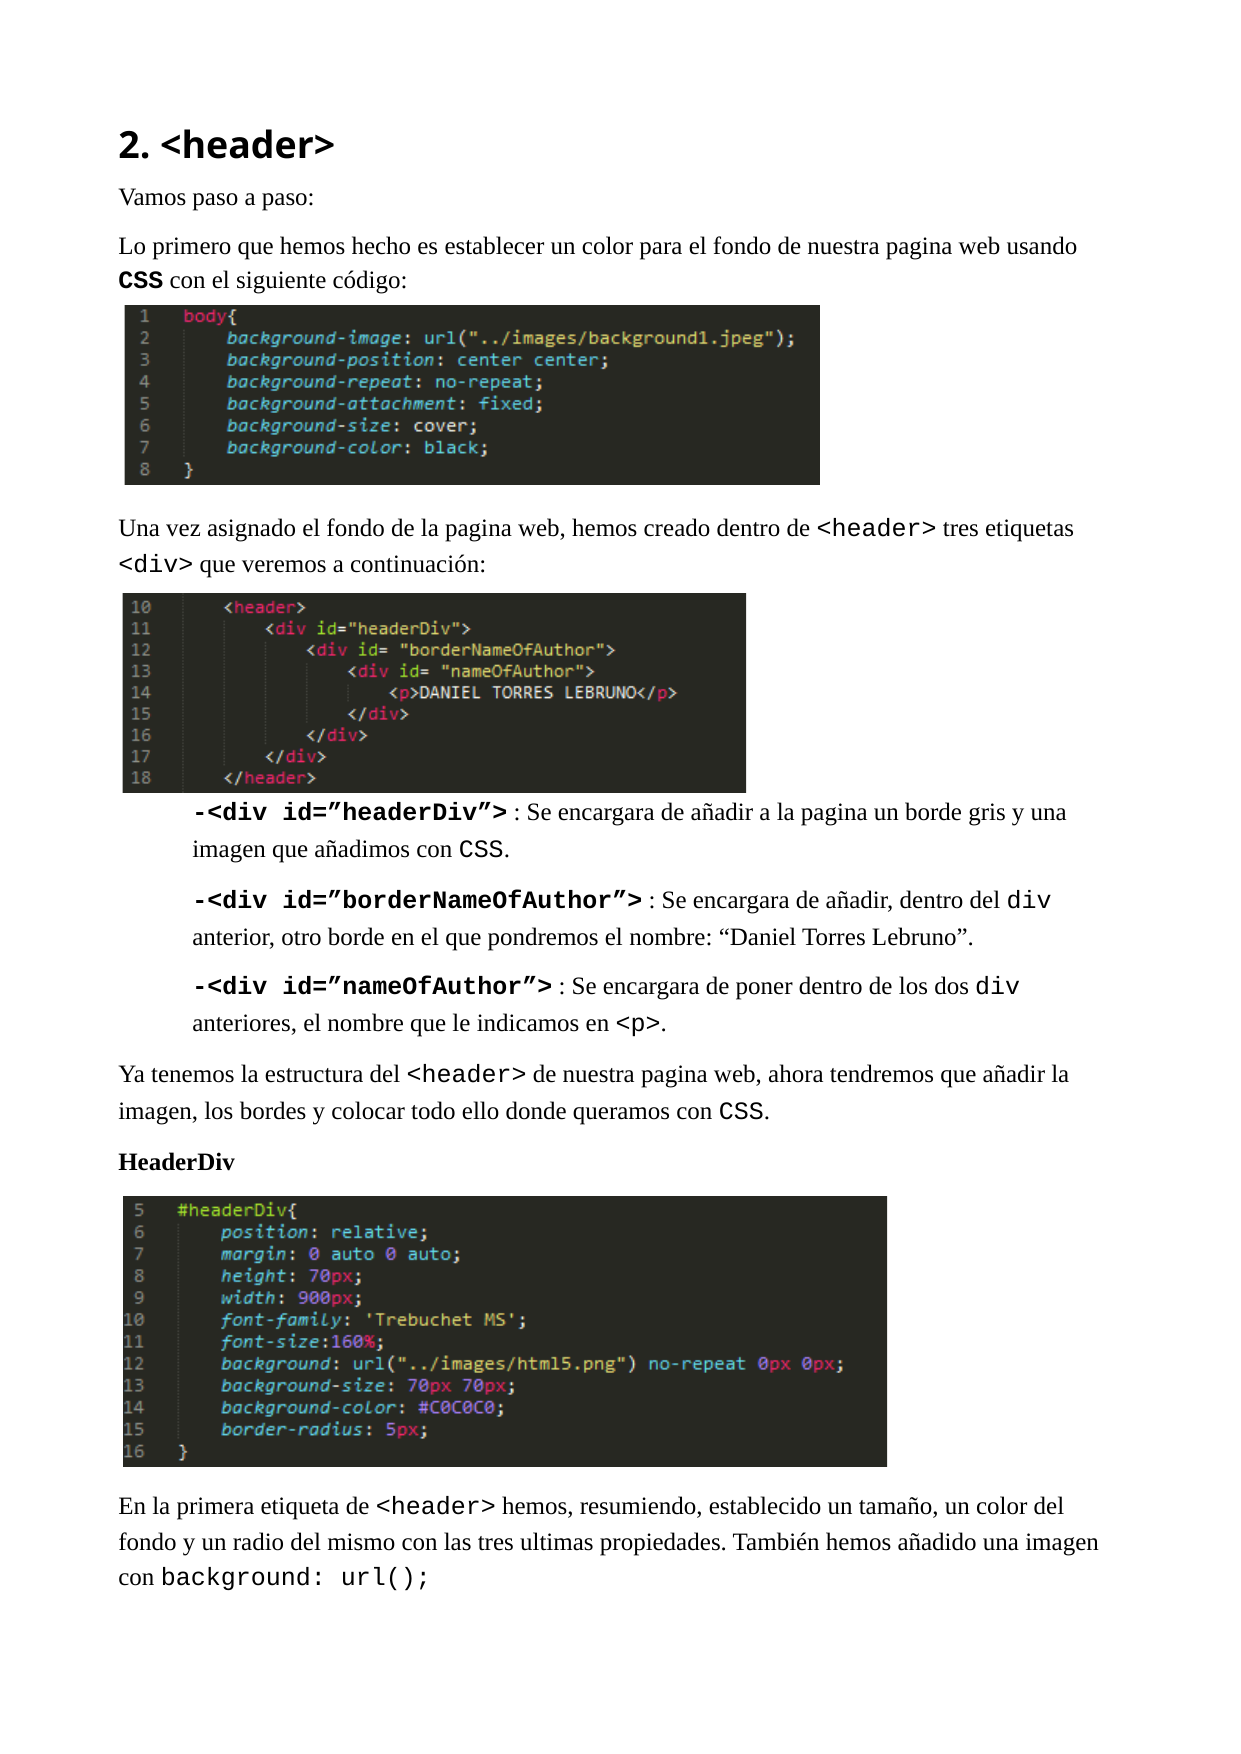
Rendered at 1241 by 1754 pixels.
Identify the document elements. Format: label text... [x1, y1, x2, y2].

subtitle 2. <header> [118, 118, 1122, 169]
picture [123, 1196, 888, 1467]
text -<div id=”nameOfAuthor”> : Se encargara de poner dentro de los dos div anteriores, el nombre que le indicamos en <p>. [192, 971, 1122, 1038]
text -<div id=”headerDiv”> : Se encargara de añadir a la pagina un borde gris y una imagen que añadimos con CSS. [192, 797, 1122, 865]
text En la primera etiqueta de <header> hemos, resumiendo, establecido un tamaño, un color del fondo y un radio del mismo con las tres ultimas propiedades. También hemos añadido una imagen con background: url(); [118, 1491, 1122, 1593]
picture [122, 593, 747, 793]
text -<div id=”borderNameOfAuthor”> : Se encargara de añadir, dentro del div anterior, otro borde en el que pondremos el nombre: “Daniel Torres Lebruno”. [192, 886, 1122, 951]
picture [124, 305, 820, 485]
text Una vez asignado el fondo de la pagina web, hemos creado dentro de <header> tres etiquetas <div> que veremos a continuación: [118, 513, 1122, 580]
text Lo primero que hemos hecho es establecer un color para el fondo de nuestra pagina web usando CSS con el siguiente código: [118, 231, 1122, 296]
text Vamos paso a paso: [118, 182, 1122, 210]
text Ya tenemos la estructura del <header> de nuestra pagina web, ahora tendremos que añadir la imagen, los bordes y colocar todo ello donde queramos con CSS. [118, 1059, 1122, 1127]
text HeaderDiv [118, 1147, 1122, 1176]
